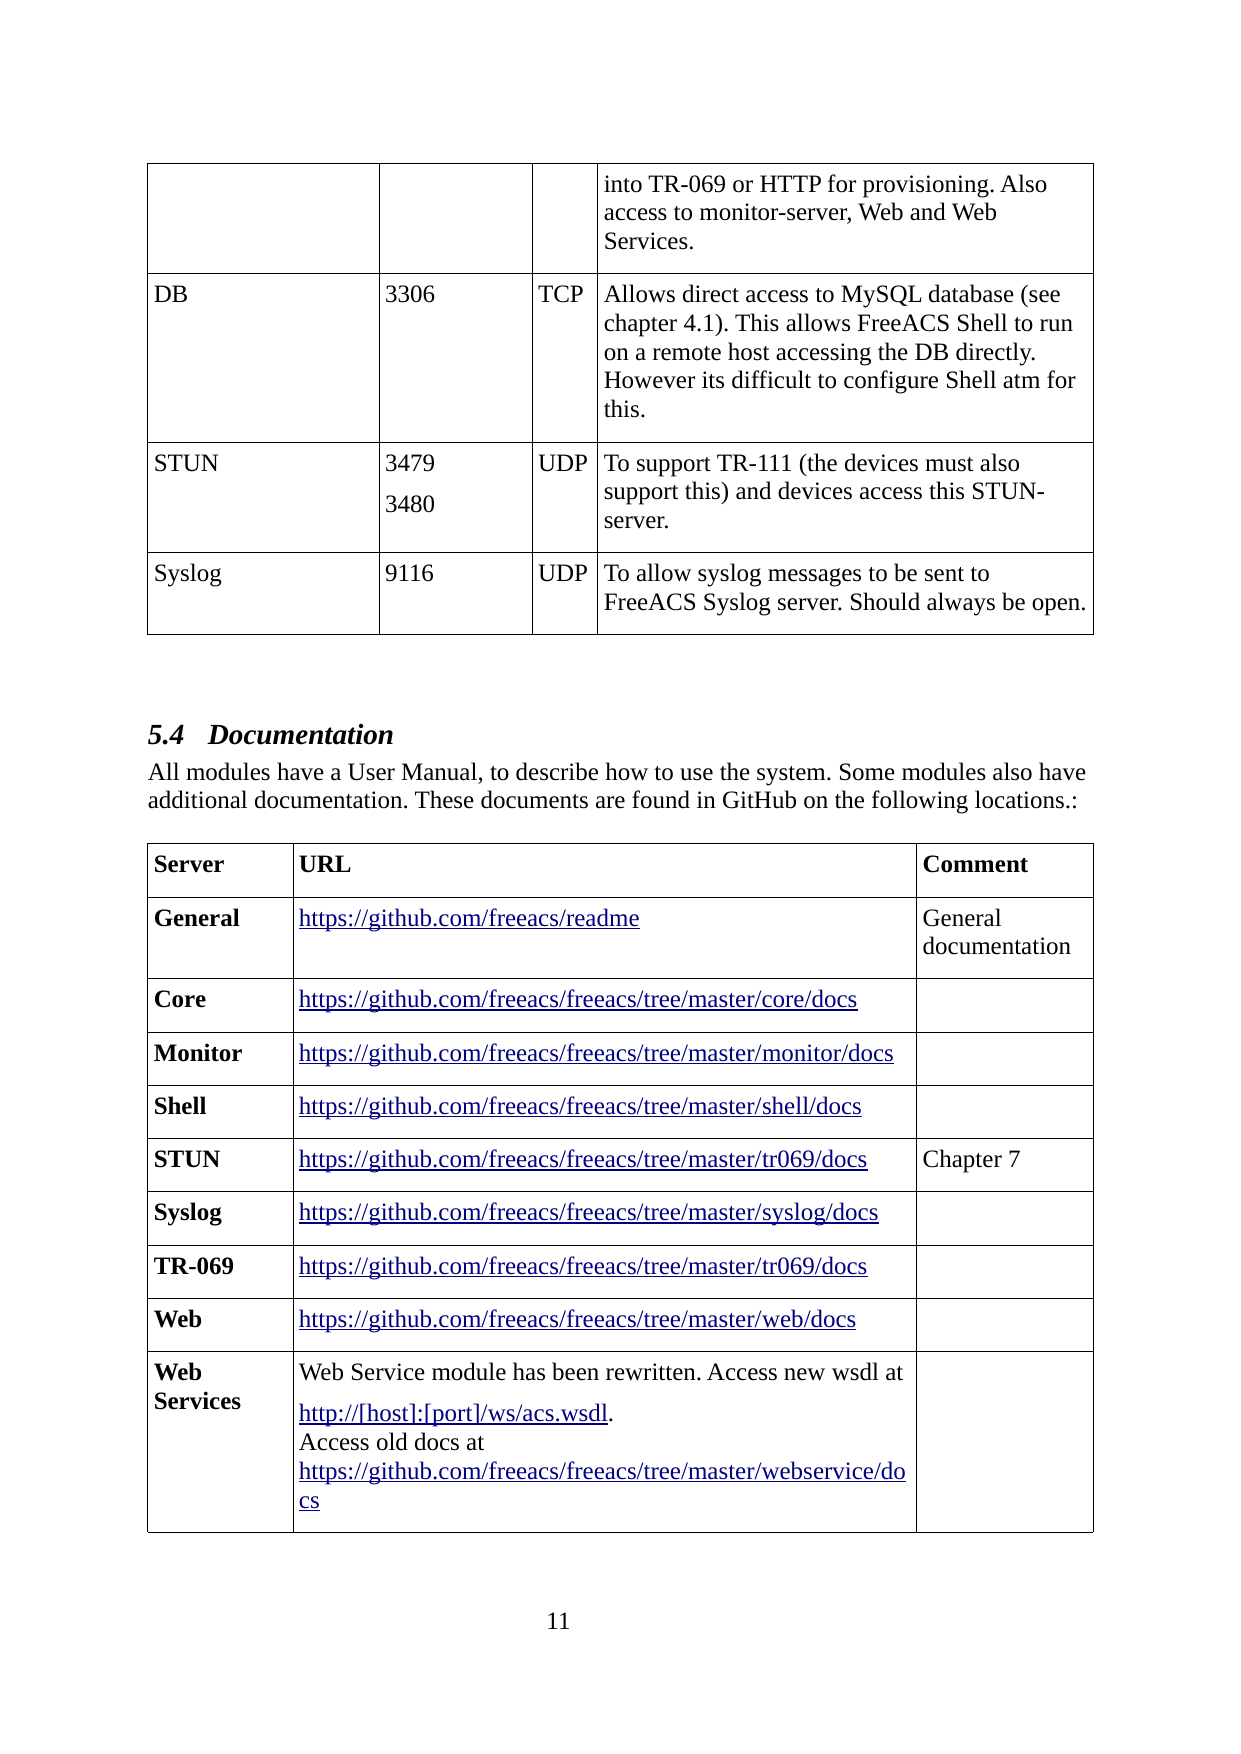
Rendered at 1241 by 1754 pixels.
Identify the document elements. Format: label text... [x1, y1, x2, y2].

table_cell [917, 1033, 1093, 1085]
table_cell To allow syslog messages to be sent to FreeACS Syslog server. Should always be open. [598, 553, 1093, 634]
subtitle Documentation [148, 717, 1092, 751]
table_cell [917, 1299, 1093, 1351]
table_cell Syslog [148, 553, 379, 634]
table_cell Shell [148, 1086, 293, 1138]
table_header Server [148, 844, 293, 896]
table_cell https://github.com/freeacs/freeacs/tree/master/syslog/docs [294, 1192, 916, 1244]
table_cell https://github.com/freeacs/freeacs/tree/master/tr069/docs [294, 1139, 916, 1191]
table_cell [917, 1086, 1093, 1138]
table_cell [917, 1192, 1093, 1244]
table_cell https://github.com/freeacs/readme [294, 898, 916, 978]
table_cell [380, 164, 532, 273]
table_cell 3306 [380, 274, 532, 441]
table_cell [917, 1352, 1093, 1532]
table_cell Syslog [148, 1192, 293, 1244]
table_cell [917, 979, 1093, 1032]
table_cell Web Services [148, 1352, 293, 1532]
table_cell DB [148, 274, 379, 441]
table_cell General documentation [917, 898, 1093, 978]
table_cell To support TR-111 (the devices must also support this) and devices access this STUN-server. [598, 443, 1093, 552]
text All modules have a User Manual, to describe how to use the system. Some modules also have additional documentation. These documents are found in GitHub on the following locations.: [148, 757, 1092, 814]
table_cell Monitor [148, 1033, 293, 1085]
table_cell UDP [533, 443, 597, 552]
table_cell [148, 164, 379, 273]
table_cell Web Service module has been rewritten. Access new wsdl at http://[host]:[port]/ws/acs.wsdl. Access old docs at https://github.com/freeacs/freeacs/tree/master/webservice/docs [294, 1352, 916, 1532]
table_cell TR-069 [148, 1246, 293, 1298]
table_header Comment [917, 844, 1093, 896]
table_cell https://github.com/freeacs/freeacs/tree/master/web/docs [294, 1299, 916, 1351]
table_header URL [294, 844, 916, 896]
table_cell 3479 3480 [380, 443, 532, 552]
table_cell https://github.com/freeacs/freeacs/tree/master/core/docs [294, 979, 916, 1032]
table_cell UDP [533, 553, 597, 634]
table_cell 9116 [380, 553, 532, 634]
table_cell Web [148, 1299, 293, 1351]
table_cell https://github.com/freeacs/freeacs/tree/master/monitor/docs [294, 1033, 916, 1085]
table_cell into TR-069 or HTTP for provisioning. Also access to monitor-server, Web and Web Services. [598, 164, 1093, 273]
table_cell https://github.com/freeacs/freeacs/tree/master/shell/docs [294, 1086, 916, 1138]
table_cell https://github.com/freeacs/freeacs/tree/master/tr069/docs [294, 1246, 916, 1298]
table_cell Allows direct access to MySQL database (see chapter 4.1). This allows FreeACS Shell to run on a remote host accessing the DB directly. However its difficult to configure Shell atm for this. [598, 274, 1093, 441]
table_cell Chapter 7 [917, 1139, 1093, 1191]
table_cell STUN [148, 1139, 293, 1191]
table_cell General [148, 898, 293, 978]
table_cell Core [148, 979, 293, 1032]
table_cell TCP [533, 274, 597, 441]
table_cell [917, 1246, 1093, 1298]
table_cell STUN [148, 443, 379, 552]
table_cell [533, 164, 597, 273]
